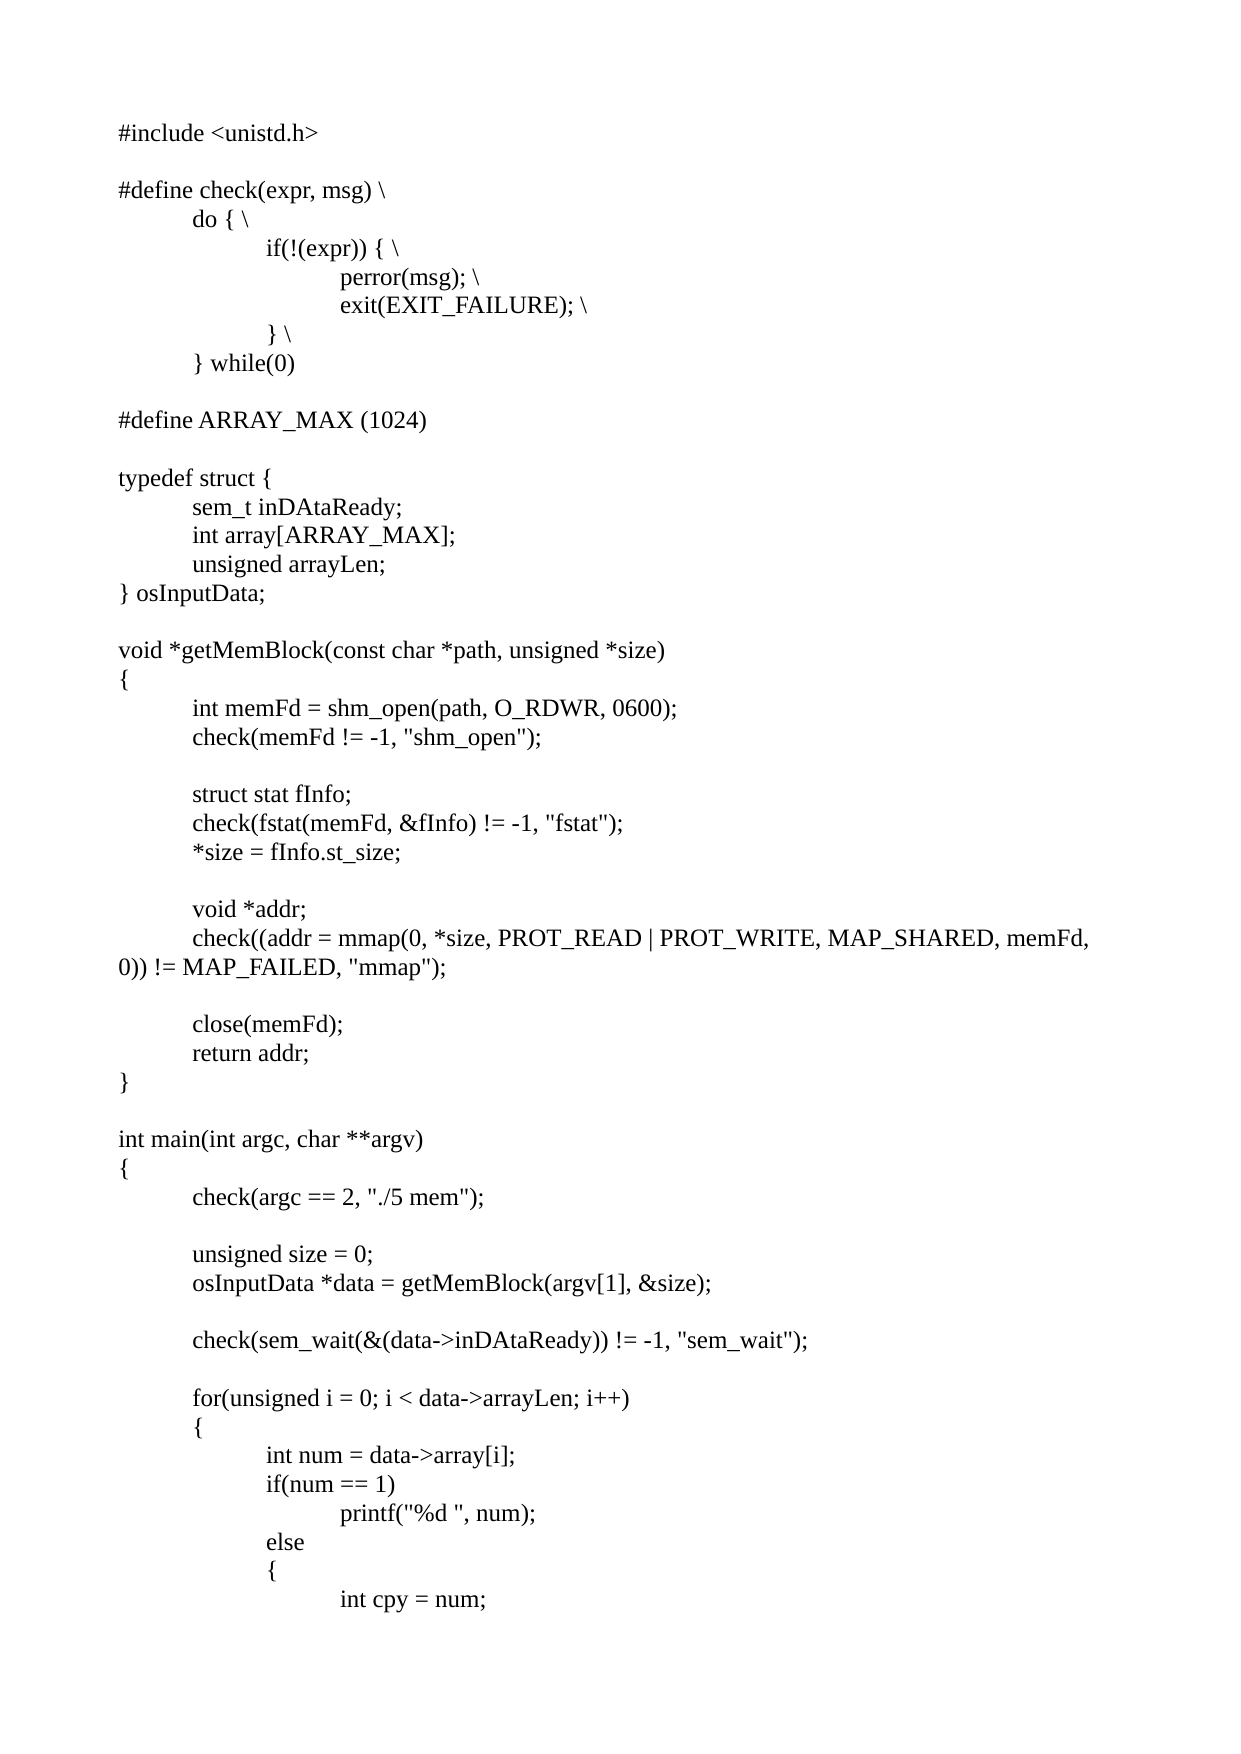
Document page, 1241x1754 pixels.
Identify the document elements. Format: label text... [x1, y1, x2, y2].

text { [118, 1153, 1122, 1182]
text return addr; [118, 1038, 1122, 1067]
text else [118, 1527, 1122, 1556]
text int cpy = num; [118, 1584, 1122, 1613]
text typedef struct { [118, 463, 1122, 492]
text exit(EXIT_FAILURE); \ [118, 291, 1122, 319]
text int main(int argc, char **argv) [118, 1124, 1122, 1153]
text *size = fInfo.st_size; [118, 837, 1122, 866]
text if(!(expr)) { \ [118, 233, 1122, 262]
text { [118, 1412, 1122, 1441]
text struct stat fInfo; [118, 779, 1122, 808]
text { [118, 1556, 1122, 1584]
text unsigned size = 0; [118, 1239, 1122, 1268]
text check((addr = mmap(0, *size, PROT_READ | PROT_WRITE, MAP_SHARED, memFd, 0)) != MAP_FAILED, "mmap"); [118, 923, 1122, 981]
text } [118, 1067, 1122, 1096]
text printf("%d ", num); [118, 1498, 1122, 1527]
text void *getMemBlock(const char *path, unsigned *size) [118, 636, 1122, 664]
text check(memFd != -1, "shm_open"); [118, 722, 1122, 751]
text #define ARRAY_MAX (1024) [118, 406, 1122, 434]
text int array[ARRAY_MAX]; [118, 521, 1122, 549]
text } \ [118, 319, 1122, 348]
text #include <unistd.h> [118, 118, 1122, 147]
text void *addr; [118, 894, 1122, 923]
text #define check(expr, msg) \ [118, 176, 1122, 204]
text check(fstat(memFd, &fInfo) != -1, "fstat"); [118, 808, 1122, 837]
text osInputData *data = getMemBlock(argv[1], &size); [118, 1268, 1122, 1297]
text } while(0) [118, 348, 1122, 377]
text check(argc == 2, "./5 mem"); [118, 1182, 1122, 1211]
text int num = data->array[i]; [118, 1441, 1122, 1469]
text } osInputData; [118, 578, 1122, 607]
text check(sem_wait(&(data->inDAtaReady)) != -1, "sem_wait"); [118, 1326, 1122, 1354]
text sem_t inDAtaReady; [118, 492, 1122, 521]
text if(num == 1) [118, 1469, 1122, 1498]
text int memFd = shm_open(path, O_RDWR, 0600); [118, 693, 1122, 722]
text do { \ [118, 204, 1122, 233]
text unsigned arrayLen; [118, 549, 1122, 578]
text close(memFd); [118, 1009, 1122, 1038]
text for(unsigned i = 0; i < data->arrayLen; i++) [118, 1383, 1122, 1412]
text { [118, 664, 1122, 693]
text perror(msg); \ [118, 262, 1122, 291]
